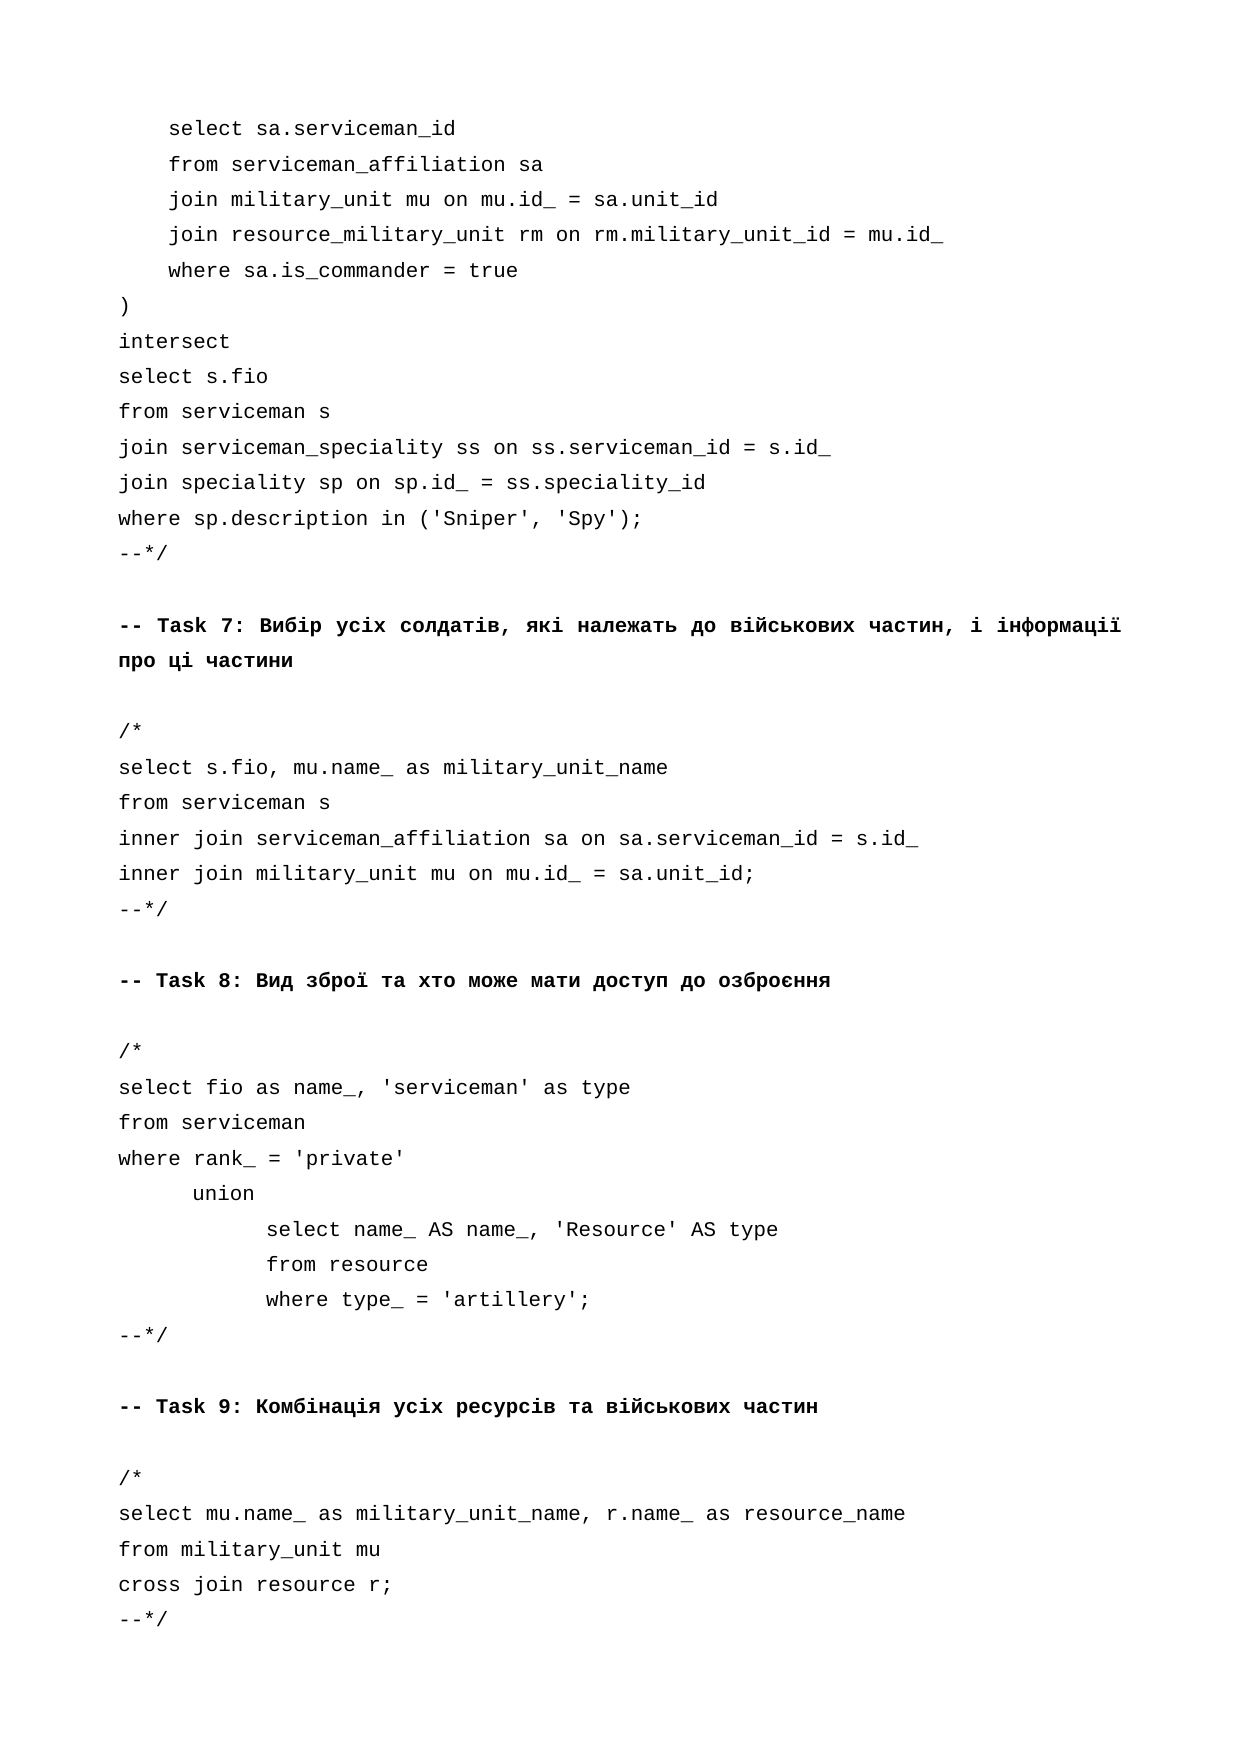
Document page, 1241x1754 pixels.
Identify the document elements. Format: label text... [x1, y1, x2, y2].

text --*/ [118, 543, 1122, 567]
text -- Task 8: Вид зброї та хто може мати доступ до озброєння [118, 970, 1122, 994]
text cross join resource r; [118, 1574, 1122, 1598]
text --*/ [118, 1325, 1122, 1348]
text select sa.serviceman_id [118, 118, 1122, 142]
text select fio as name_, 'serviceman' as type [118, 1077, 1122, 1101]
text where sa.is_commander = true [118, 260, 1122, 283]
text join military_unit mu on mu.id_ = sa.unit_id [118, 189, 1122, 213]
text -- Task 9: Комбінація усіх ресурсів та військових частин [118, 1396, 1122, 1420]
text where rank_ = 'private' [118, 1148, 1122, 1171]
text from serviceman [118, 1112, 1122, 1136]
text from military_unit mu [118, 1538, 1122, 1562]
text join resource_military_unit rm on rm.military_unit_id = mu.id_ [118, 224, 1122, 248]
text from serviceman s [118, 401, 1122, 425]
text union [118, 1183, 1122, 1207]
text where sp.description in ('Sniper', 'Spy'); [118, 508, 1122, 531]
text /* [118, 1041, 1122, 1065]
text select s.fio [118, 366, 1122, 390]
text --*/ [118, 898, 1122, 922]
text intersect [118, 331, 1122, 354]
text /* [118, 721, 1122, 745]
text select name_ AS name_, 'Resource' AS type [118, 1218, 1122, 1242]
text /* [118, 1468, 1122, 1491]
text from serviceman_affiliation sa [118, 153, 1122, 177]
text join speciality sp on sp.id_ = ss.speciality_id [118, 472, 1122, 496]
text inner join serviceman_affiliation sa on sa.serviceman_id = s.id_ [118, 828, 1122, 851]
text inner join military_unit mu on mu.id_ = sa.unit_id; [118, 863, 1122, 887]
text select mu.name_ as military_unit_name, r.name_ as resource_name [118, 1503, 1122, 1527]
text -- Task 7: Вибір усіх солдатів, які належать до військових частин, і інформації про ці частини [118, 614, 1122, 674]
text where type_ = 'artillery'; [118, 1289, 1122, 1313]
text join serviceman_speciality ss on ss.serviceman_id = s.id_ [118, 437, 1122, 461]
text --*/ [118, 1609, 1122, 1633]
text from serviceman s [118, 792, 1122, 816]
text from resource [118, 1254, 1122, 1278]
text ) [118, 295, 1122, 319]
text select s.fio, mu.name_ as military_unit_name [118, 757, 1122, 781]
